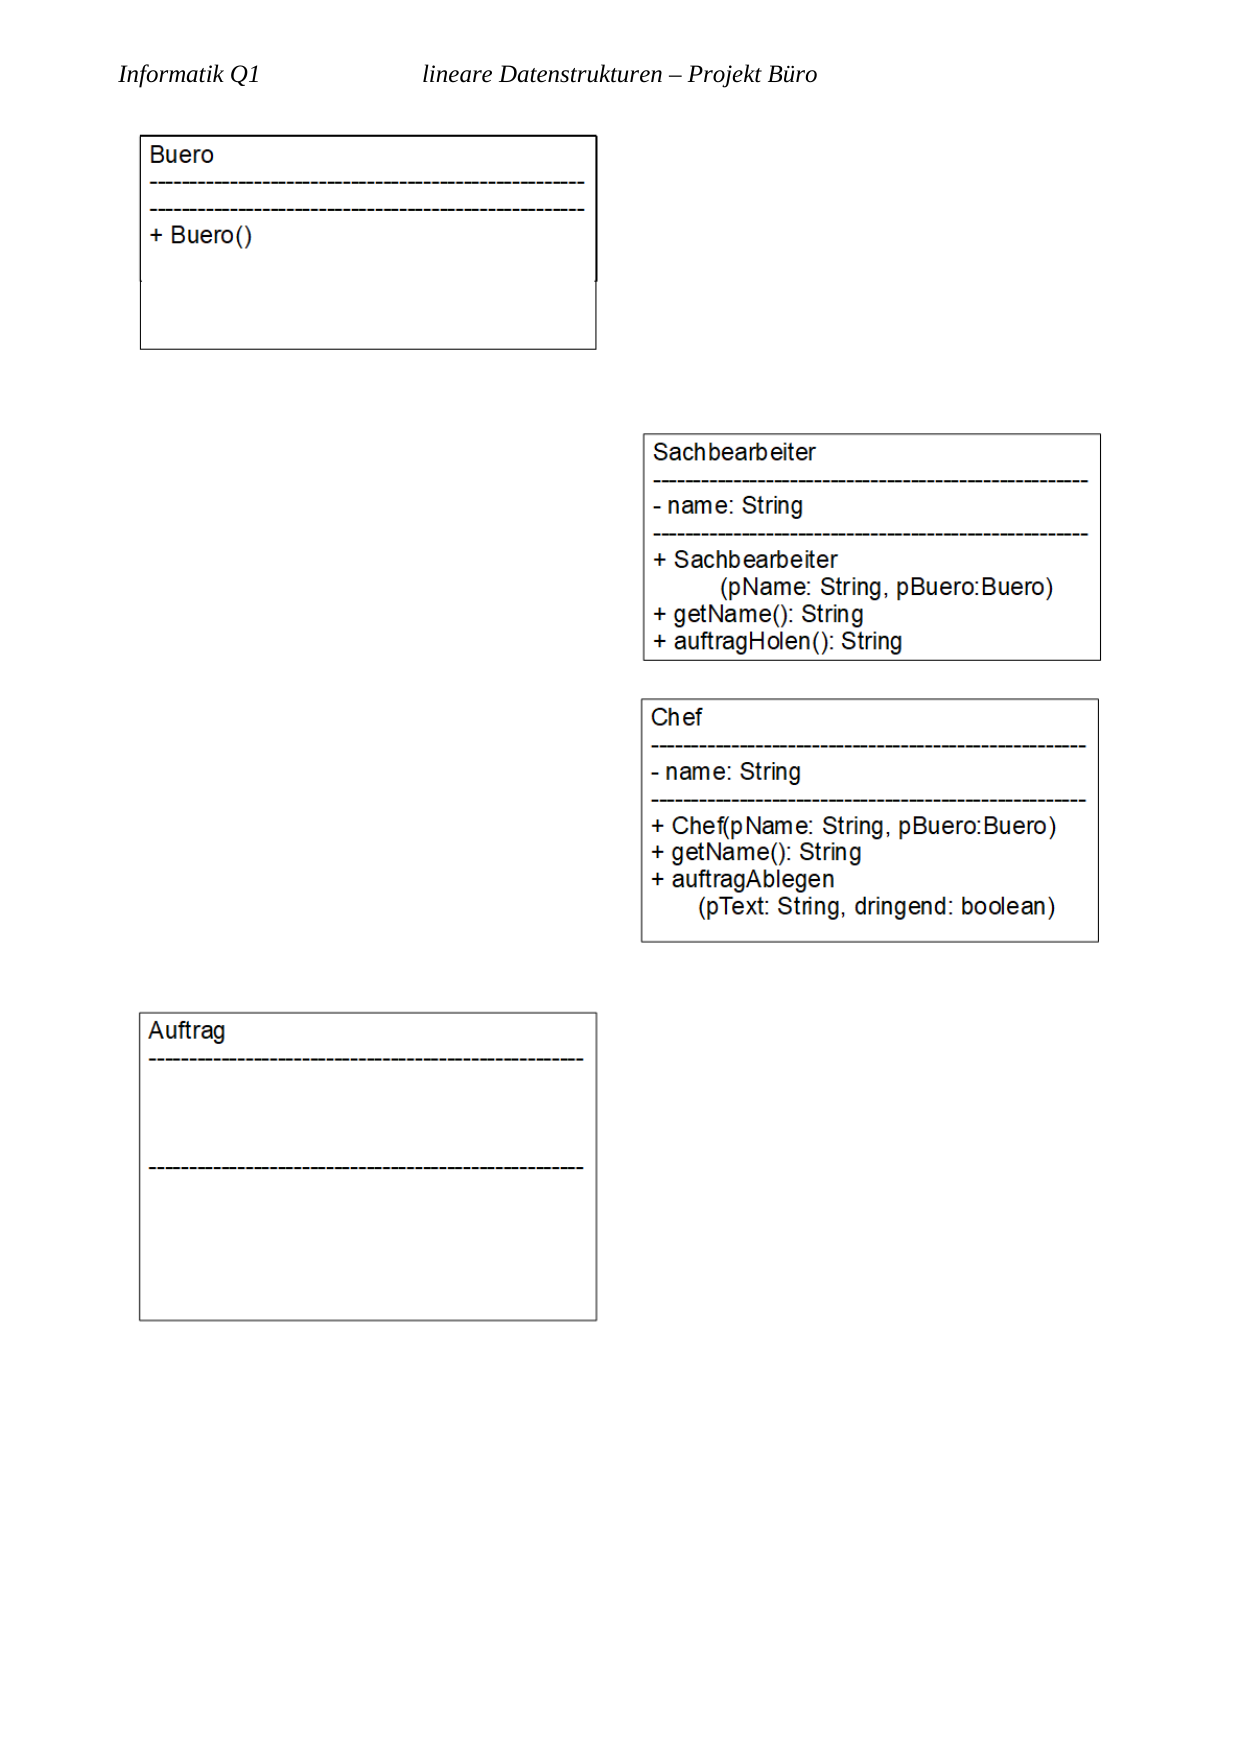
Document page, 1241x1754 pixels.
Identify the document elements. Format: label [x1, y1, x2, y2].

picture [118, 117, 1123, 1380]
